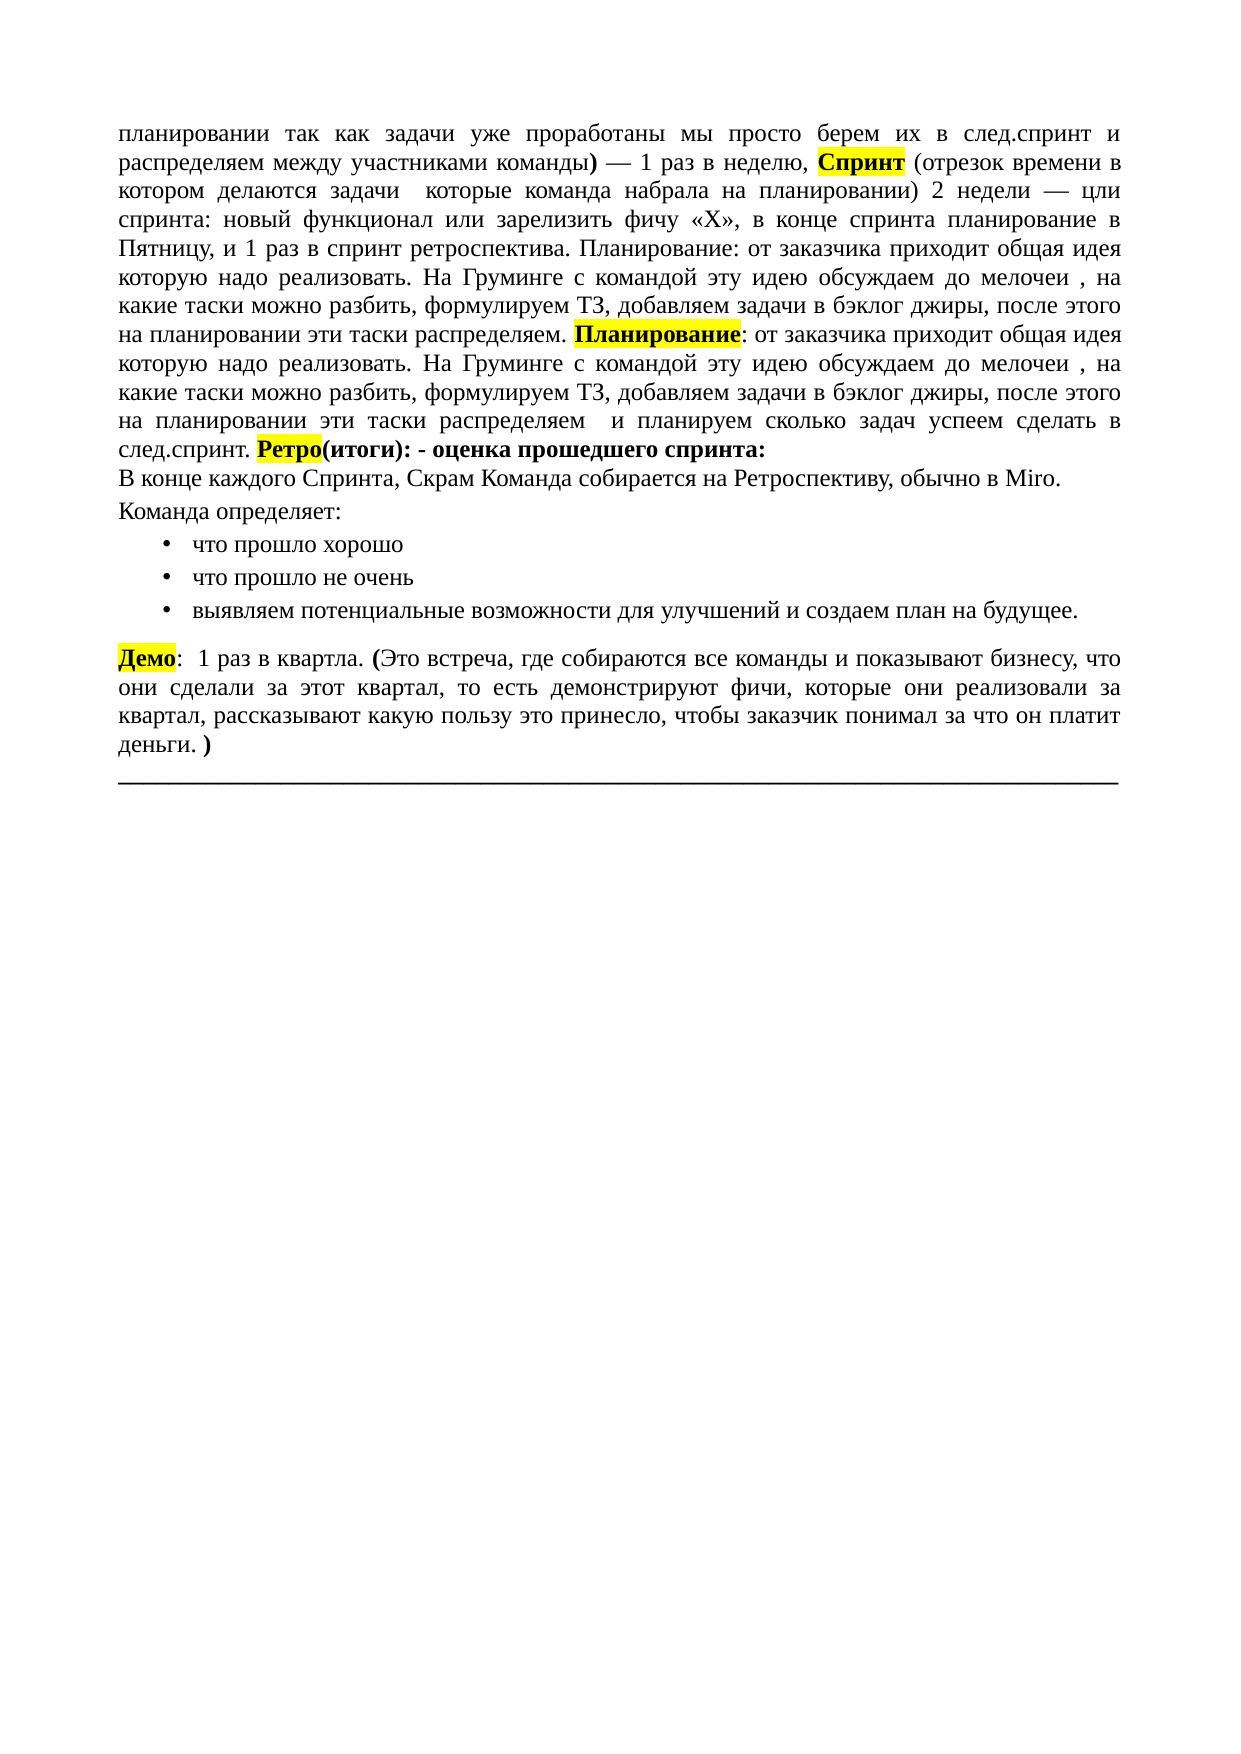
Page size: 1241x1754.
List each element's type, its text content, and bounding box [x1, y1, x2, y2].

text В конце каждого Спринта, Скрам Команда собирается на Ретроспективу, обычно в Miro. [118, 463, 1122, 492]
list выявляем потенциальные возможности для улучшений и создаем план на будущее. [162, 595, 1122, 624]
text Демо: 1 раз в квартла. (Это встреча, где собираются все команды и показывают бизнесу, что они сделали за этот квартал, то есть демонстрируют фичи, которые они реализовали за квартал, рассказывают какую пользу это принесло, чтобы заказчик понимал за что он платит деньги. ) [118, 643, 1122, 758]
text Команда определяет: [118, 496, 1122, 525]
list что прошло не очень [162, 562, 1122, 591]
text ________________________________________________________________________________ [118, 758, 1122, 787]
text планировании так как задачи уже проработаны мы просто берем их в след.спринт и распределяем между участниками команды) — 1 раз в неделю, Спринт (отрезок времени в котором делаются задачи которые команда набрала на планировании) 2 недели — цли спринта: новый функционал или зарелизить фичу «Х», в конце спринта планирование в Пятницу, и 1 раз в спринт ретроспектива. Планирование: от заказчика приходит общая идея которую надо реализовать. На Груминге с командой эту идею обсуждаем до мелочеи , на какие таски можно разбить, формулируем ТЗ, добавляем задачи в бэклог джиры, после этого на планировании эти таски распределяем. Планирование: от заказчика приходит общая идея которую надо реализовать. На Груминге с командой эту идею обсуждаем до мелочеи , на какие таски можно разбить, формулируем ТЗ, добавляем задачи в бэклог джиры, после этого на планировании эти таски распределяем и планируем сколько задач успеем сделать в след.спринт. Ретро(итоги): - оценка прошедшего спринта: [118, 118, 1122, 463]
list что прошло хорошо [162, 529, 1122, 558]
